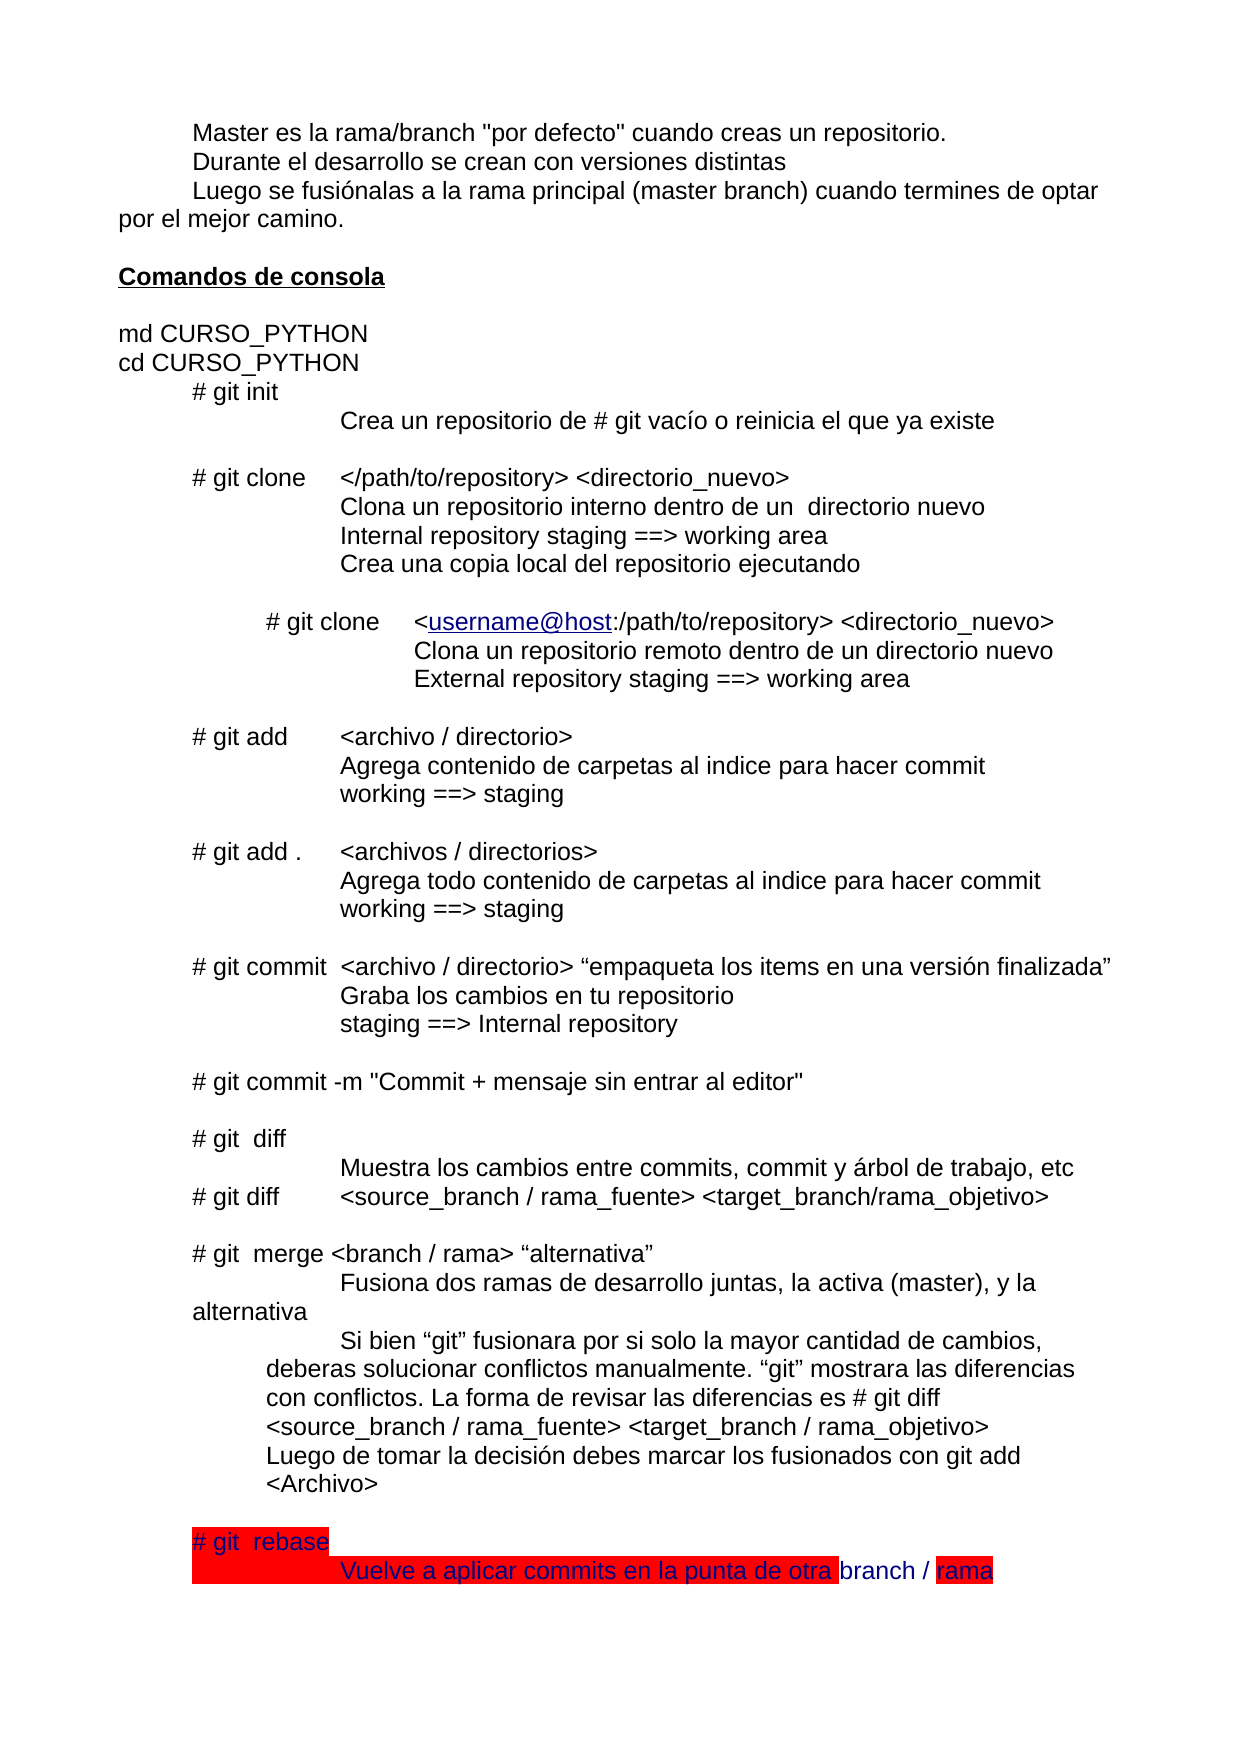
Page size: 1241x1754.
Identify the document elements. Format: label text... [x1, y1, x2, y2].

text # git diff <source_branch / rama_fuente> <target_branch/rama_objetivo> [192, 1182, 1122, 1211]
text Clona un repositorio interno dentro de un directorio nuevo [118, 492, 1122, 521]
text Crea una copia local del repositorio ejecutando [192, 549, 1122, 578]
text # git add <archivo / directorio> [192, 722, 1122, 751]
text Crea un repositorio de # git vacío o reinicia el que ya existe [192, 406, 1122, 434]
text Master es la rama/branch "por defecto" cuando creas un repositorio. [118, 118, 1122, 147]
text # git commit <archivo / directorio> “empaqueta los items en una versión finalizada” [192, 952, 1122, 981]
text # git merge <branch / rama> “alternativa” [192, 1239, 1122, 1268]
text External repository staging ==> working area [266, 664, 1122, 693]
text Internal repository staging ==> working area [192, 521, 1122, 549]
text md CURSO_PYTHON [118, 319, 1122, 348]
text staging ==> Internal repository [192, 1009, 1122, 1038]
text Fusiona dos ramas de desarrollo juntas, la activa (master), y la alternativa [192, 1268, 1122, 1326]
text Clona un repositorio remoto dentro de un directorio nuevo [266, 636, 1122, 664]
text cd CURSO_PYTHON [118, 348, 1122, 377]
text Agrega todo contenido de carpetas al indice para hacer commit [192, 866, 1122, 894]
text # git commit -m "Commit + mensaje sin entrar al editor" [192, 1067, 1122, 1096]
text Luego se fusiónalas a la rama principal (master branch) cuando termines de optar por el mejor camino. [118, 176, 1122, 233]
text # git add . <archivos / directorios> [192, 837, 1122, 866]
text # git diff [192, 1124, 1122, 1153]
text # git clone </path/to/repository> <directorio_nuevo> [118, 463, 1122, 492]
text Vuelve a aplicar commits en la punta de otra branch / rama [192, 1556, 1122, 1584]
text Si bien “git” fusionara por si solo la mayor cantidad de cambios, deberas solucionar conflictos manualmente. “git” mostrara las diferencias con conflictos. La forma de revisar las diferencias es # git diff <source_branch / rama_fuente> <target_branch / rama_objetivo> [266, 1326, 1122, 1441]
text working ==> staging [118, 894, 1122, 923]
text Muestra los cambios entre commits, commit y árbol de trabajo, etc [192, 1153, 1122, 1182]
text # git init [192, 377, 1122, 406]
text Graba los cambios en tu repositorio [192, 981, 1122, 1009]
text working ==> staging [118, 779, 1122, 808]
text Agrega contenido de carpetas al indice para hacer commit [192, 751, 1122, 779]
text # git rebase [192, 1527, 1122, 1556]
text Luego de tomar la decisión debes marcar los fusionados con git add <Archivo> [266, 1441, 1122, 1498]
text Comandos de consola [118, 262, 1122, 291]
text # git clone <username@host:/path/to/repository> <directorio_nuevo> [266, 607, 1122, 636]
text Durante el desarrollo se crean con versiones distintas [118, 147, 1122, 176]
